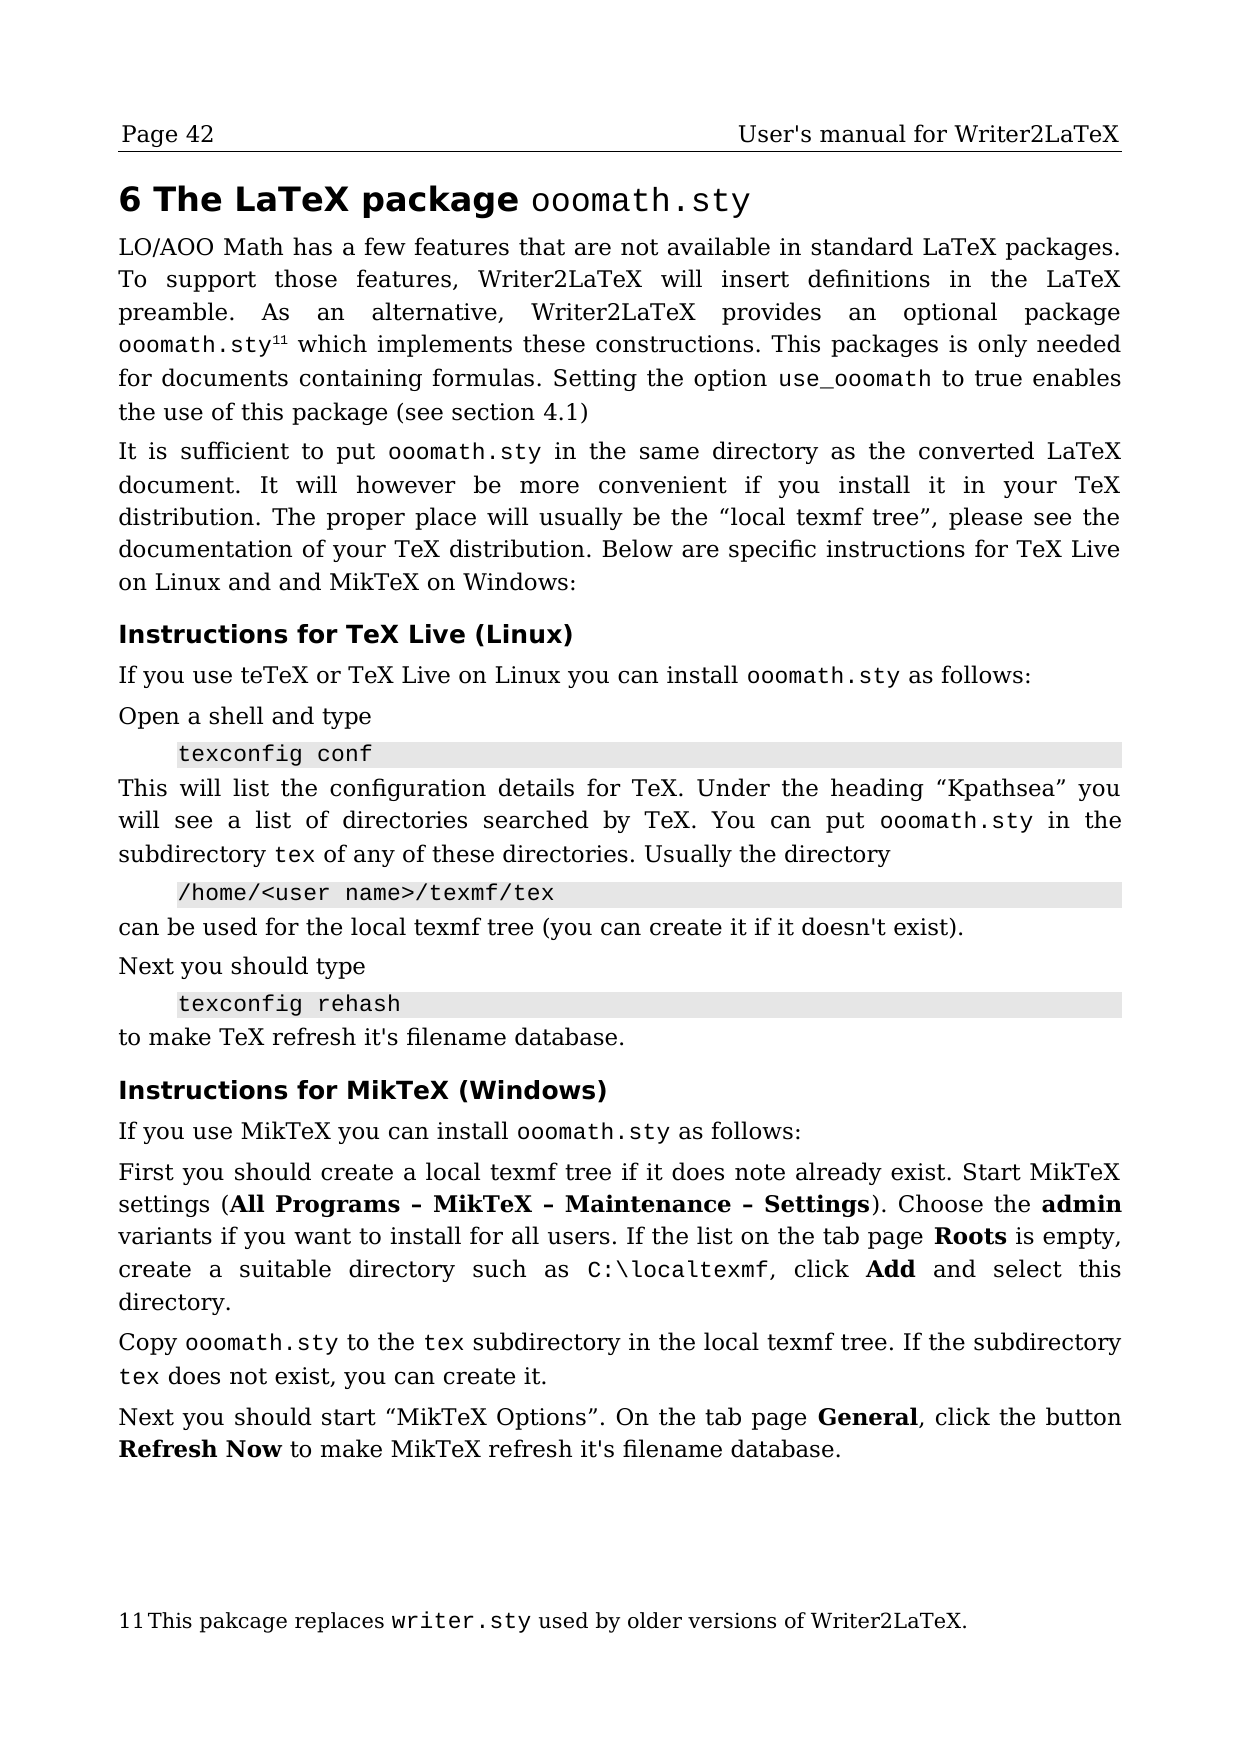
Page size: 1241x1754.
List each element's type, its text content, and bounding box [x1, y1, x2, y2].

text can be used for the local texmf tree (you can create it if it doesn't exist). [118, 913, 1122, 941]
text It is sufficient to put ooomath.sty in the same directory as the converted LaTeX document. It will however be more convenient if you install it in your TeX distribution. The proper place will usually be the “local texmf tree”, please see the documentation of your TeX distribution. Below are specific instructions for TeX Live on Linux and and MikTeX on Windows: [118, 438, 1122, 596]
text LO/AOO Math has a few features that are not available in standard LaTeX packages. To support those features, Writer2LaTeX will insert definitions in the LaTeX preamble. As an alternative, Writer2LaTeX provides an optional package ooomath.sty which implements these constructions. This packages is only needed for documents containing formulas. Setting the option use_ooomath to true enables the use of this package (see section 4.1) [118, 234, 1122, 426]
text First you should create a local texmf tree if it does note already exist. Start MikTeX settings (All Programs – MikTeX – Maintenance – Settings). Choose the admin variants if you want to install for all users. If the list on the tab page Roots is empty, create a suitable directory such as C:\localtexmf, click Add and select this directory. [118, 1159, 1122, 1316]
text texconfig conf [177, 742, 1122, 768]
text If you use teTeX or TeX Live on Linux you can install ooomath.sty as follows: [118, 662, 1122, 691]
text texconfig rehash [177, 992, 1122, 1018]
subtitle Instructions for MikTeX (Windows) [118, 1076, 1122, 1105]
subtitle The LaTeX package ooomath.sty [118, 181, 1122, 222]
text Next you should type [118, 953, 1122, 980]
text Open a shell and type [118, 703, 1122, 730]
text Copy ooomath.sty to the tex subdirectory in the local texmf tree. If the subdirectory tex does not exist, you can create it. [118, 1329, 1122, 1391]
text /home/<user name>/texmf/tex [177, 882, 1122, 908]
text If you use MikTeX you can install ooomath.sty as follows: [118, 1118, 1122, 1146]
text This pakcage replaces writer.sty used by older versions of Writer2LaTeX. [118, 1609, 1122, 1636]
subtitle Instructions for TeX Live (Linux) [118, 621, 1122, 650]
text This will list the configuration details for TeX. Under the heading “Kpathsea” you will see a list of directories searched by TeX. You can put ooomath.sty in the subdirectory tex of any of these directories. Usually the directory [118, 774, 1122, 869]
text Next you should start “MikTeX Options”. On the tab page General, click the button Refresh Now to make MikTeX refresh it's filename database. [118, 1403, 1122, 1463]
text to make TeX refresh it's filename database. [118, 1024, 1122, 1051]
